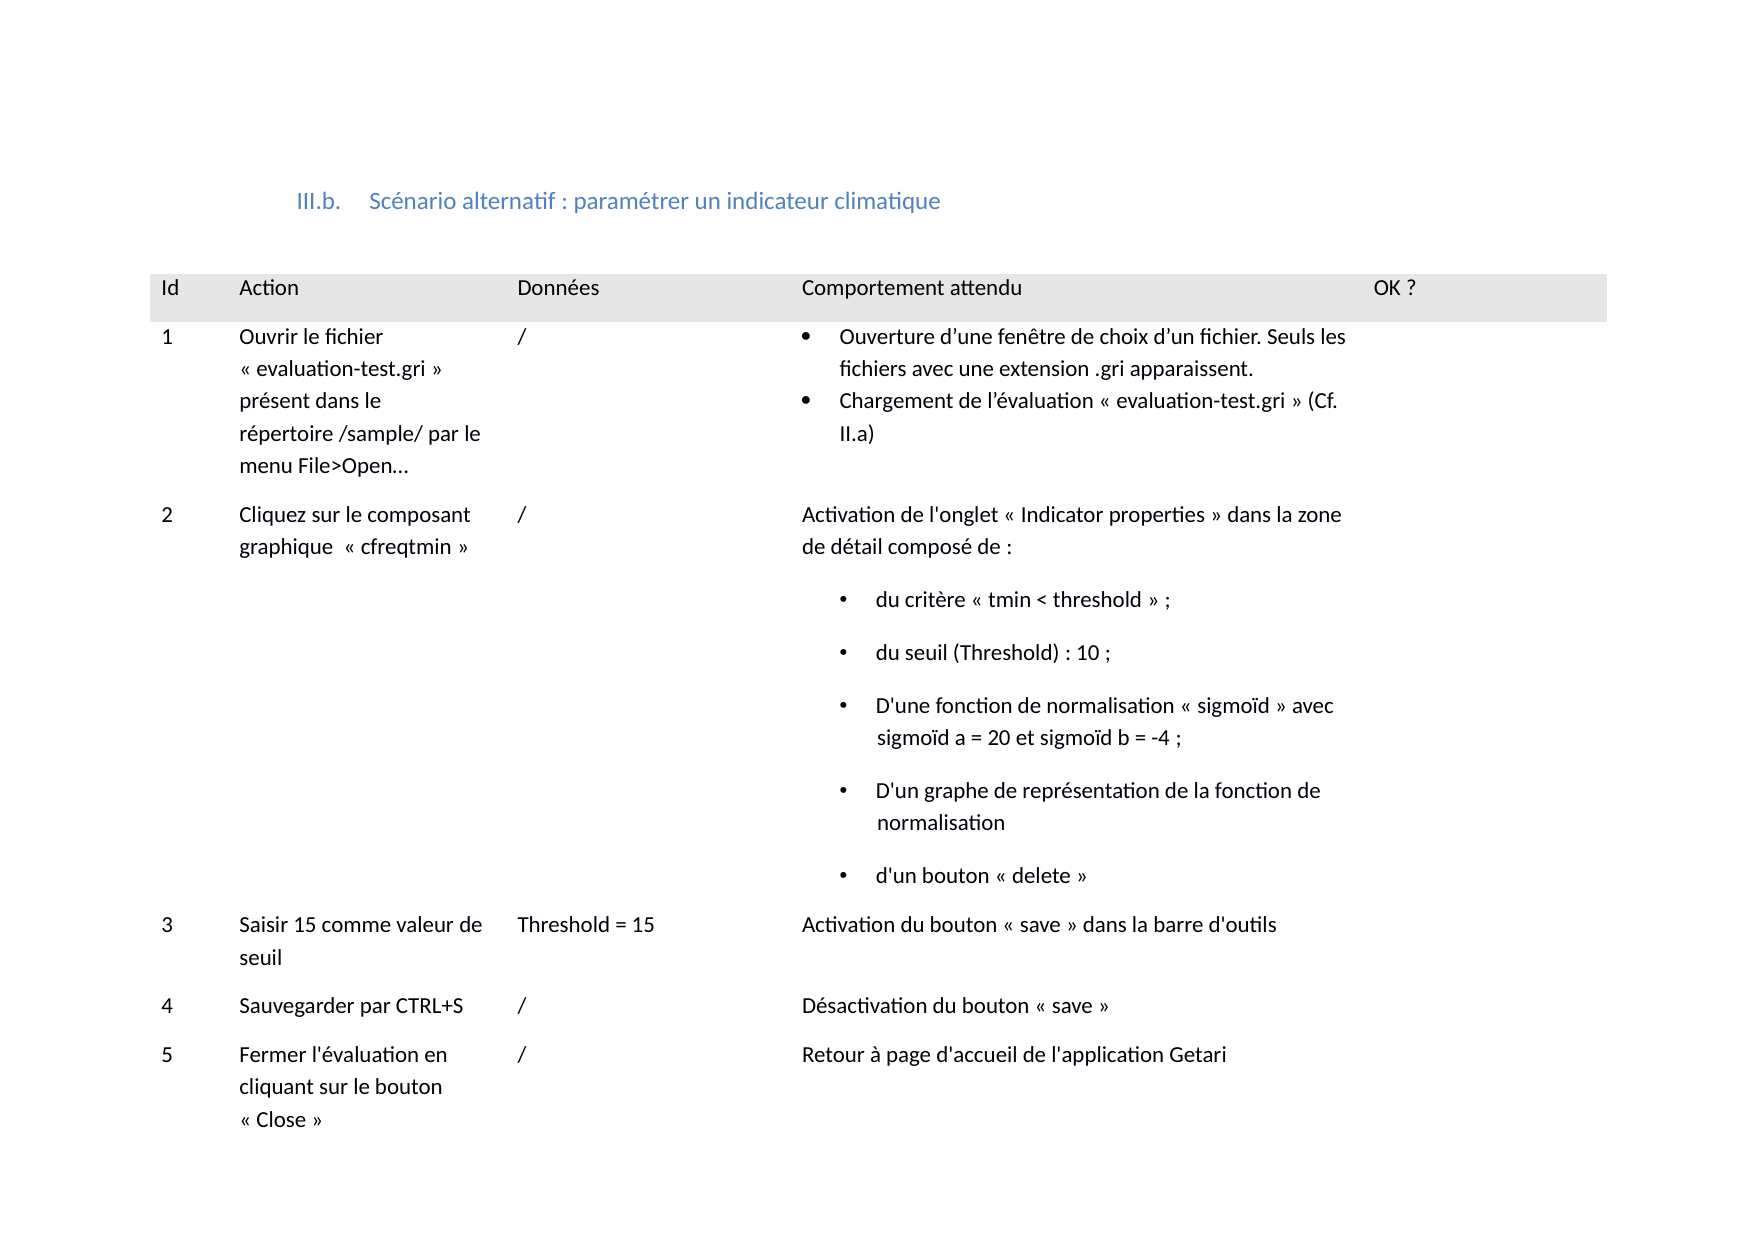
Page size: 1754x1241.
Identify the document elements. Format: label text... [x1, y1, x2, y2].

table_cell Ouvrir le fichier « evaluation-test.gri » présent dans le répertoire /sample/ par le menu File>Open… [228, 322, 506, 500]
table_cell / [506, 500, 791, 910]
table_cell Saisir 15 comme valeur de seuil [228, 910, 506, 991]
table_header Id [150, 274, 228, 322]
table_cell Fermer l'évaluation en cliquant sur le bouton « Close » [228, 1040, 506, 1153]
table_cell Threshold = 15 [506, 910, 791, 991]
table_cell / [506, 322, 791, 500]
table_cell [1362, 910, 1607, 991]
table_cell 3 [150, 910, 228, 991]
table_cell [1362, 991, 1607, 1040]
table_cell Retour à page d'accueil de l'application Getari [791, 1040, 1362, 1153]
table_cell Désactivation du bouton « save » [791, 991, 1362, 1040]
table_cell Activation de l'onglet « Indicator properties » dans la zone de détail composé de : du critère « tmin < threshold » ; du seuil (Threshold) : 10 ; D'une fonction de normalisation « sigmoïd » avec sigmoïd a = 20 et sigmoïd b = -4 ; D'un graphe de représentation de la fonction de normalisation d'un bouton « delete » [791, 500, 1362, 910]
table_header OK ? [1362, 274, 1607, 322]
table_cell Sauvegarder par CTRL+S [228, 991, 506, 1040]
table_cell Ouverture d’une fenêtre de choix d’un fichier. Seuls les fichiers avec une extension .gri apparaissent. Chargement de l’évaluation « evaluation-test.gri » (Cf. II.a) [791, 322, 1362, 500]
table_cell [1362, 322, 1607, 500]
table_header Comportement attendu [791, 274, 1362, 322]
table_cell 1 [150, 322, 228, 500]
table_cell 5 [150, 1040, 228, 1153]
table_cell [1362, 500, 1607, 910]
table_cell / [506, 1040, 791, 1153]
table_cell Cliquez sur le composant graphique « cfreqtmin » [228, 500, 506, 910]
table_cell [1362, 1040, 1607, 1153]
subtitle Scénario alternatif : paramétrer un indicateur climatique [296, 185, 1606, 216]
table_cell / [506, 991, 791, 1040]
table_cell 2 [150, 500, 228, 910]
table_cell 4 [150, 991, 228, 1040]
table_header Données [506, 274, 791, 322]
table_header Action [228, 274, 506, 322]
table_cell Activation du bouton « save » dans la barre d'outils [791, 910, 1362, 991]
